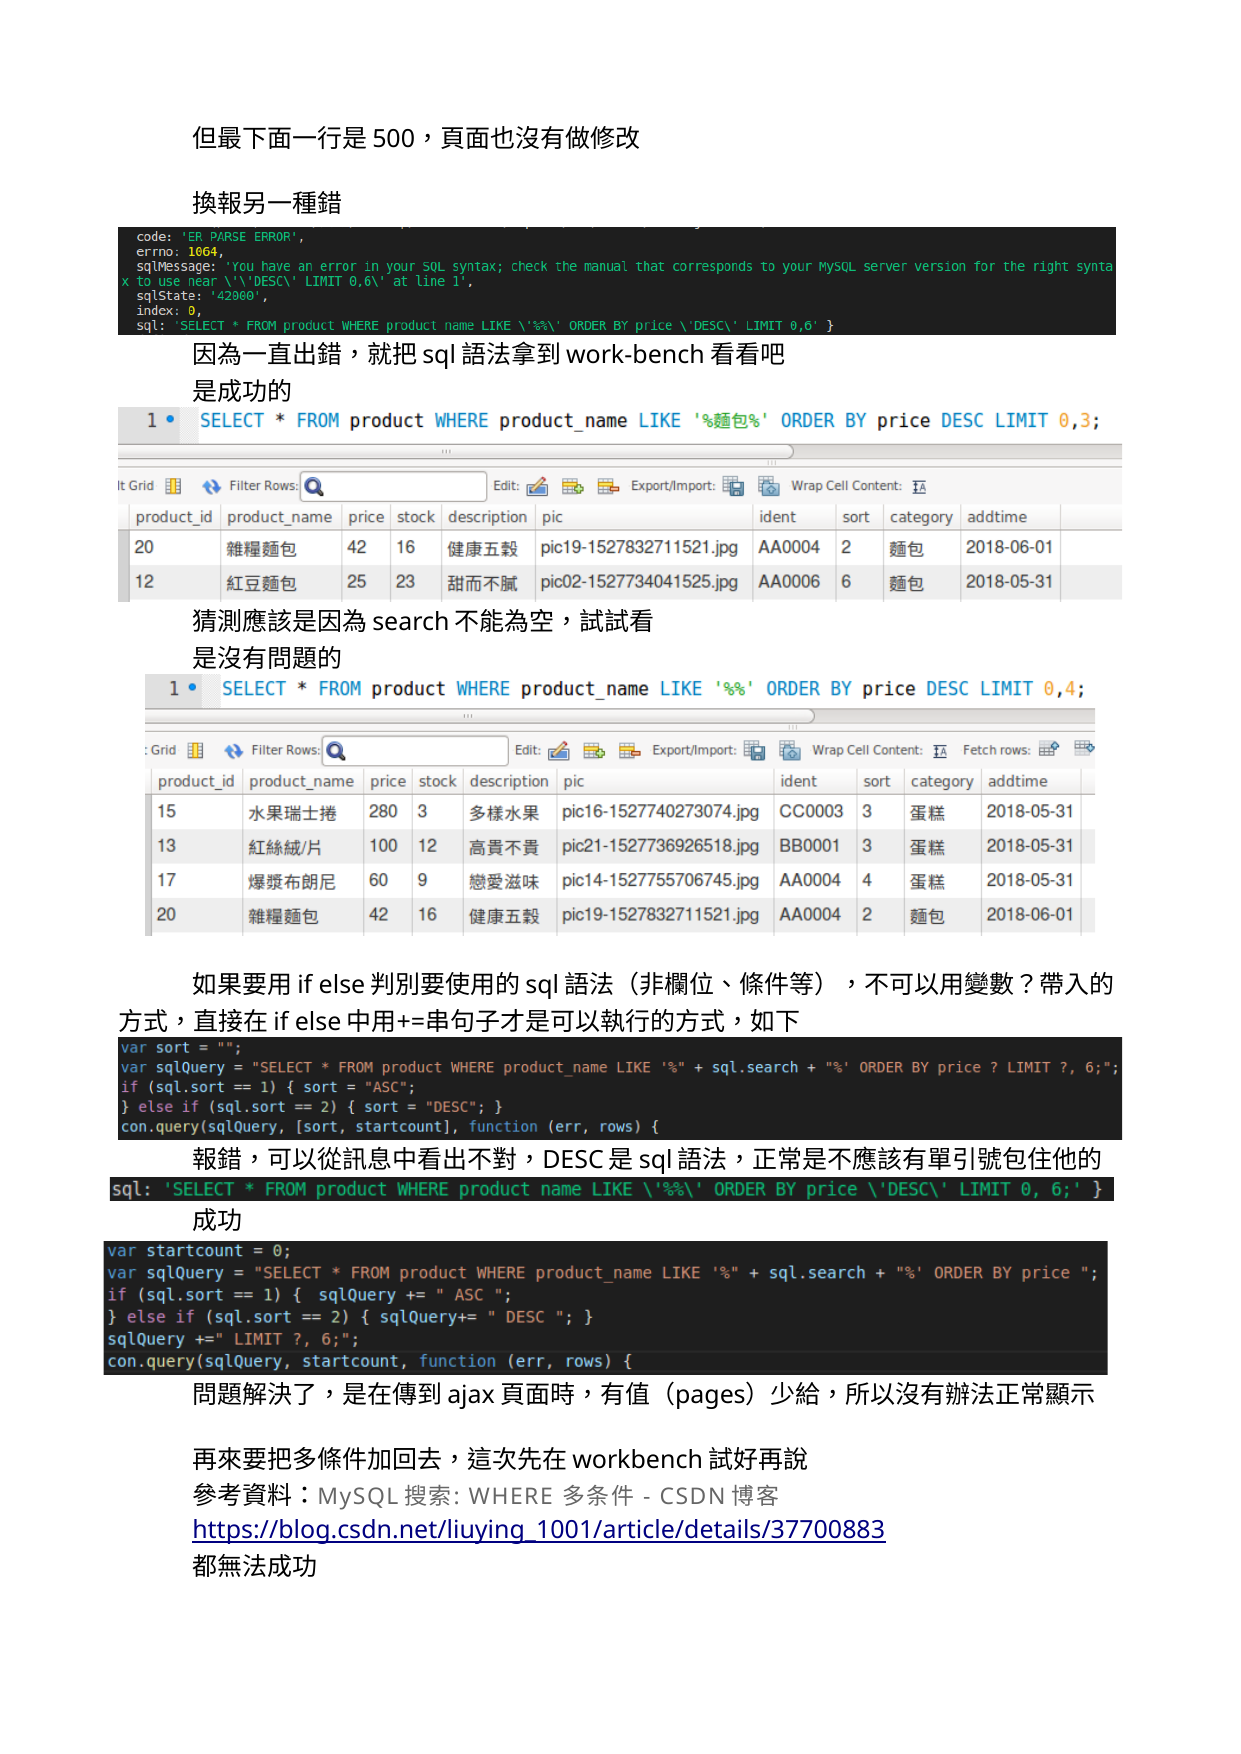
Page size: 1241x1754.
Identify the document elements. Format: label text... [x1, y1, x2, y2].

text 因為一直出錯，就把sql語法拿到work-bench看看吧 [118, 219, 1122, 371]
picture [145, 674, 1096, 936]
text 參考資料：MySQL搜索: WHERE 多条件 - CSDN博客 [118, 1476, 1122, 1512]
text 問題解決了，是在傳到ajax頁面時，有值（pages）少給，所以沒有辦法正常顯示 [118, 1236, 1122, 1411]
text 成功 [118, 1175, 1122, 1236]
text 是沒有問題的 [118, 638, 1122, 674]
picture [118, 1037, 1123, 1140]
text https://blog.csdn.net/liuying_1001/article/details/37700883 [118, 1512, 1122, 1546]
picture [118, 227, 1116, 335]
text 是成功的 [118, 371, 1122, 407]
text 換報另一種錯 [118, 183, 1122, 219]
picture [109, 1177, 1114, 1201]
text 猜測應該是因為search不能為空，試試看 [118, 602, 1122, 638]
picture [118, 407, 1123, 602]
text 都無法成功 [118, 1546, 1122, 1582]
text 報錯，可以從訊息中看出不對，DESC是sql語法，正常是不應該有單引號包住他的 [118, 1140, 1122, 1175]
text 如果要用if else判別要使用的sql語法（非欄位、條件等），不可以用變數？帶入的方式，直接在if else中用+=串句子才是可以執行的方式，如下 [118, 965, 1122, 1037]
picture [103, 1241, 1108, 1375]
text 再來要把多條件加回去，這次先在workbench試好再說 [118, 1439, 1122, 1476]
text 但最下面一行是500，頁面也沒有做修改 [118, 118, 1122, 154]
